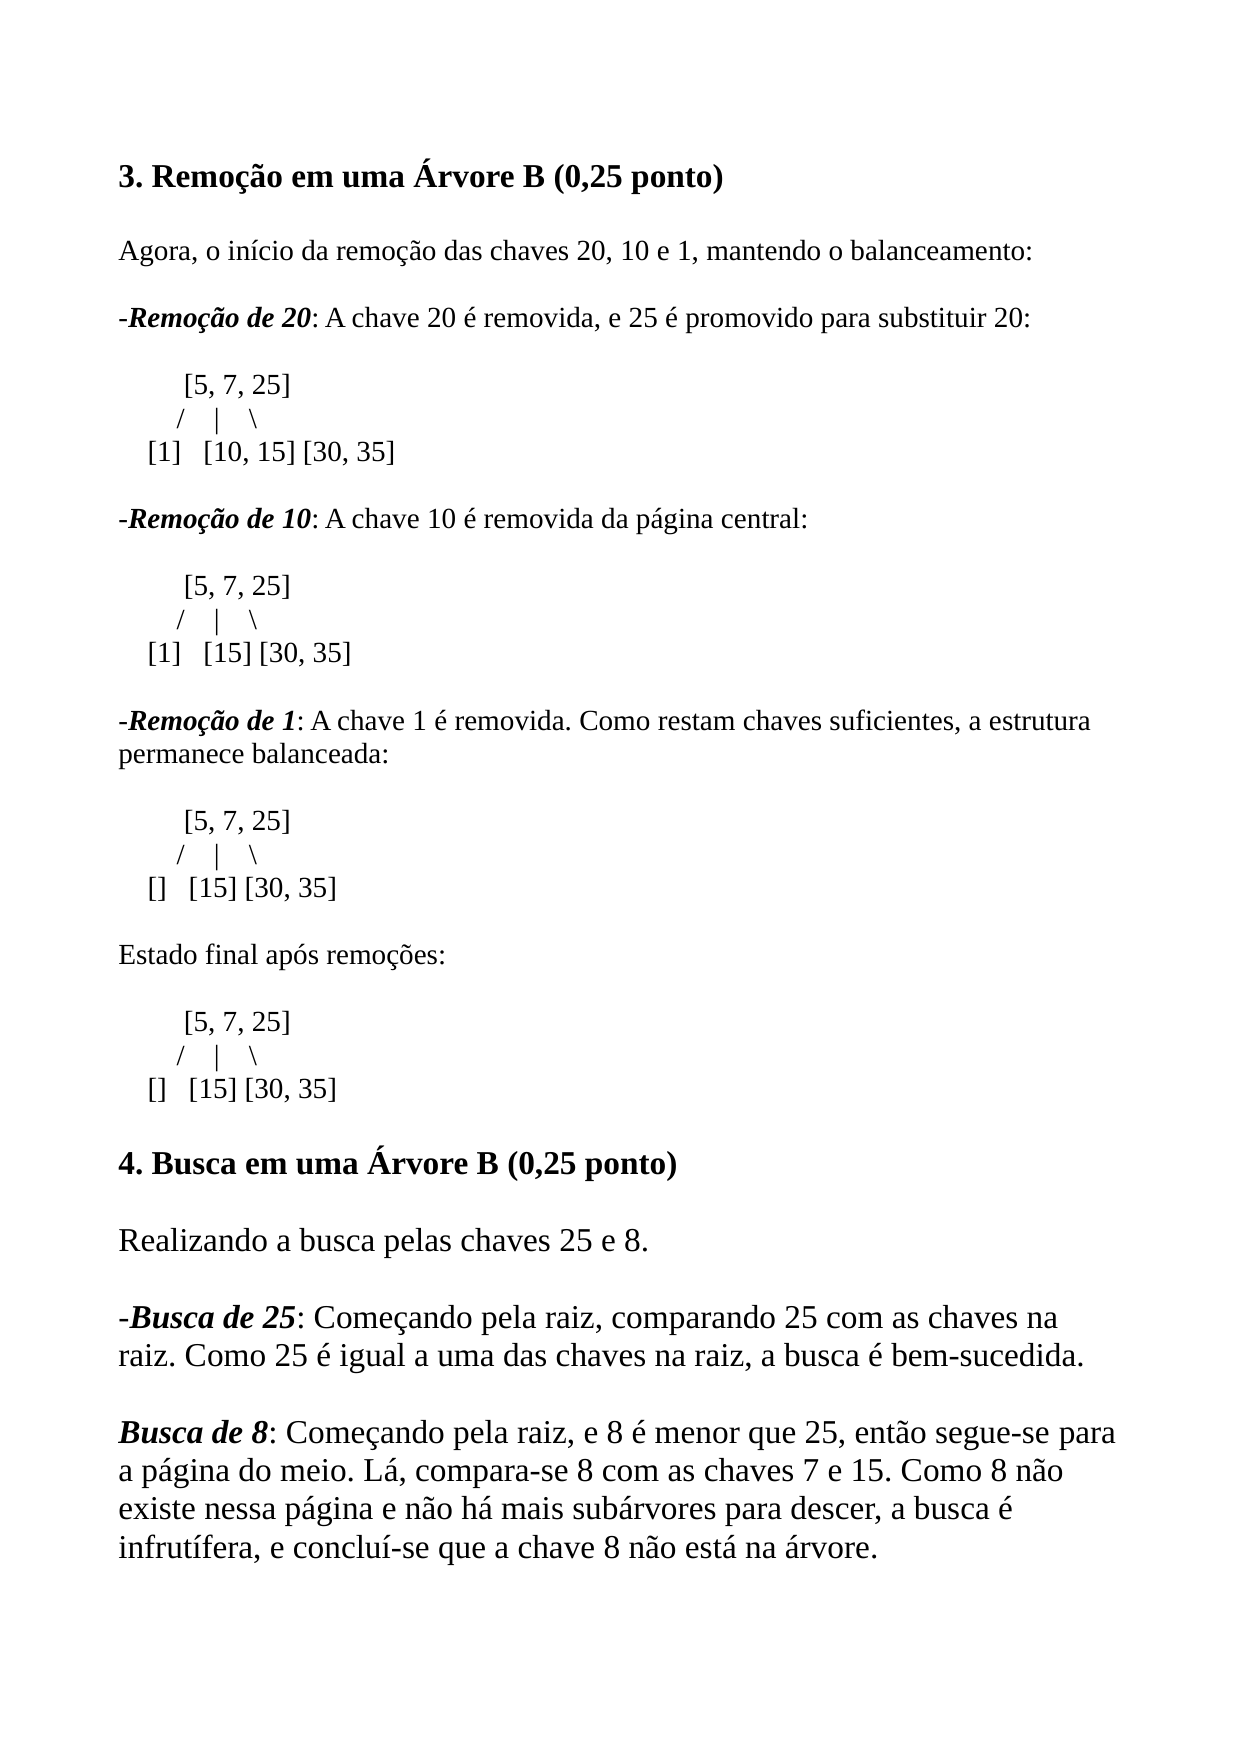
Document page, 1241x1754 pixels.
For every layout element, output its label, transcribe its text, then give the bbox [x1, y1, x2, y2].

text [5, 7, 25] [118, 568, 1122, 602]
text -Remoção de 10: A chave 10 é removida da página central: [118, 501, 1122, 535]
text Busca de 8: Começando pela raiz, e 8 é menor que 25, então segue-se para a página do meio. Lá, compara-se 8 com as chaves 7 e 15. Como 8 não existe nessa página e não há mais subárvores para descer, a busca é infrutífera, e concluí-se que a chave 8 não está na árvore. [118, 1412, 1122, 1565]
text [] [15] [30, 35] [118, 1072, 1122, 1105]
text [1] [15] [30, 35] [118, 636, 1122, 669]
text 4. Busca em uma Árvore B (0,25 ponto) [118, 1143, 1122, 1182]
text / | \ [118, 837, 1122, 870]
text -Remoção de 1: A chave 1 é removida. Como restam chaves suficientes, a estrutura permanece balanceada: [118, 703, 1122, 770]
text -Busca de 25: Começando pela raiz, comparando 25 com as chaves na raiz. Como 25 é igual a uma das chaves na raiz, a busca é bem-sucedida. [118, 1297, 1122, 1373]
text 3. Remoção em uma Árvore B (0,25 ponto) [118, 156, 1122, 195]
text / | \ [118, 1038, 1122, 1072]
text [5, 7, 25] [118, 367, 1122, 401]
text / | \ [118, 401, 1122, 434]
text Realizando a busca pelas chaves 25 e 8. [118, 1220, 1122, 1258]
text Agora, o início da remoção das chaves 20, 10 e 1, mantendo o balanceamento: [118, 233, 1122, 267]
text Estado final após remoções: [118, 937, 1122, 971]
text [1] [10, 15] [30, 35] [118, 434, 1122, 468]
text [5, 7, 25] [118, 803, 1122, 837]
text -Remoção de 20: A chave 20 é removida, e 25 é promovido para substituir 20: [118, 300, 1122, 334]
text [] [15] [30, 35] [118, 870, 1122, 904]
text / | \ [118, 602, 1122, 636]
text [5, 7, 25] [118, 1004, 1122, 1038]
